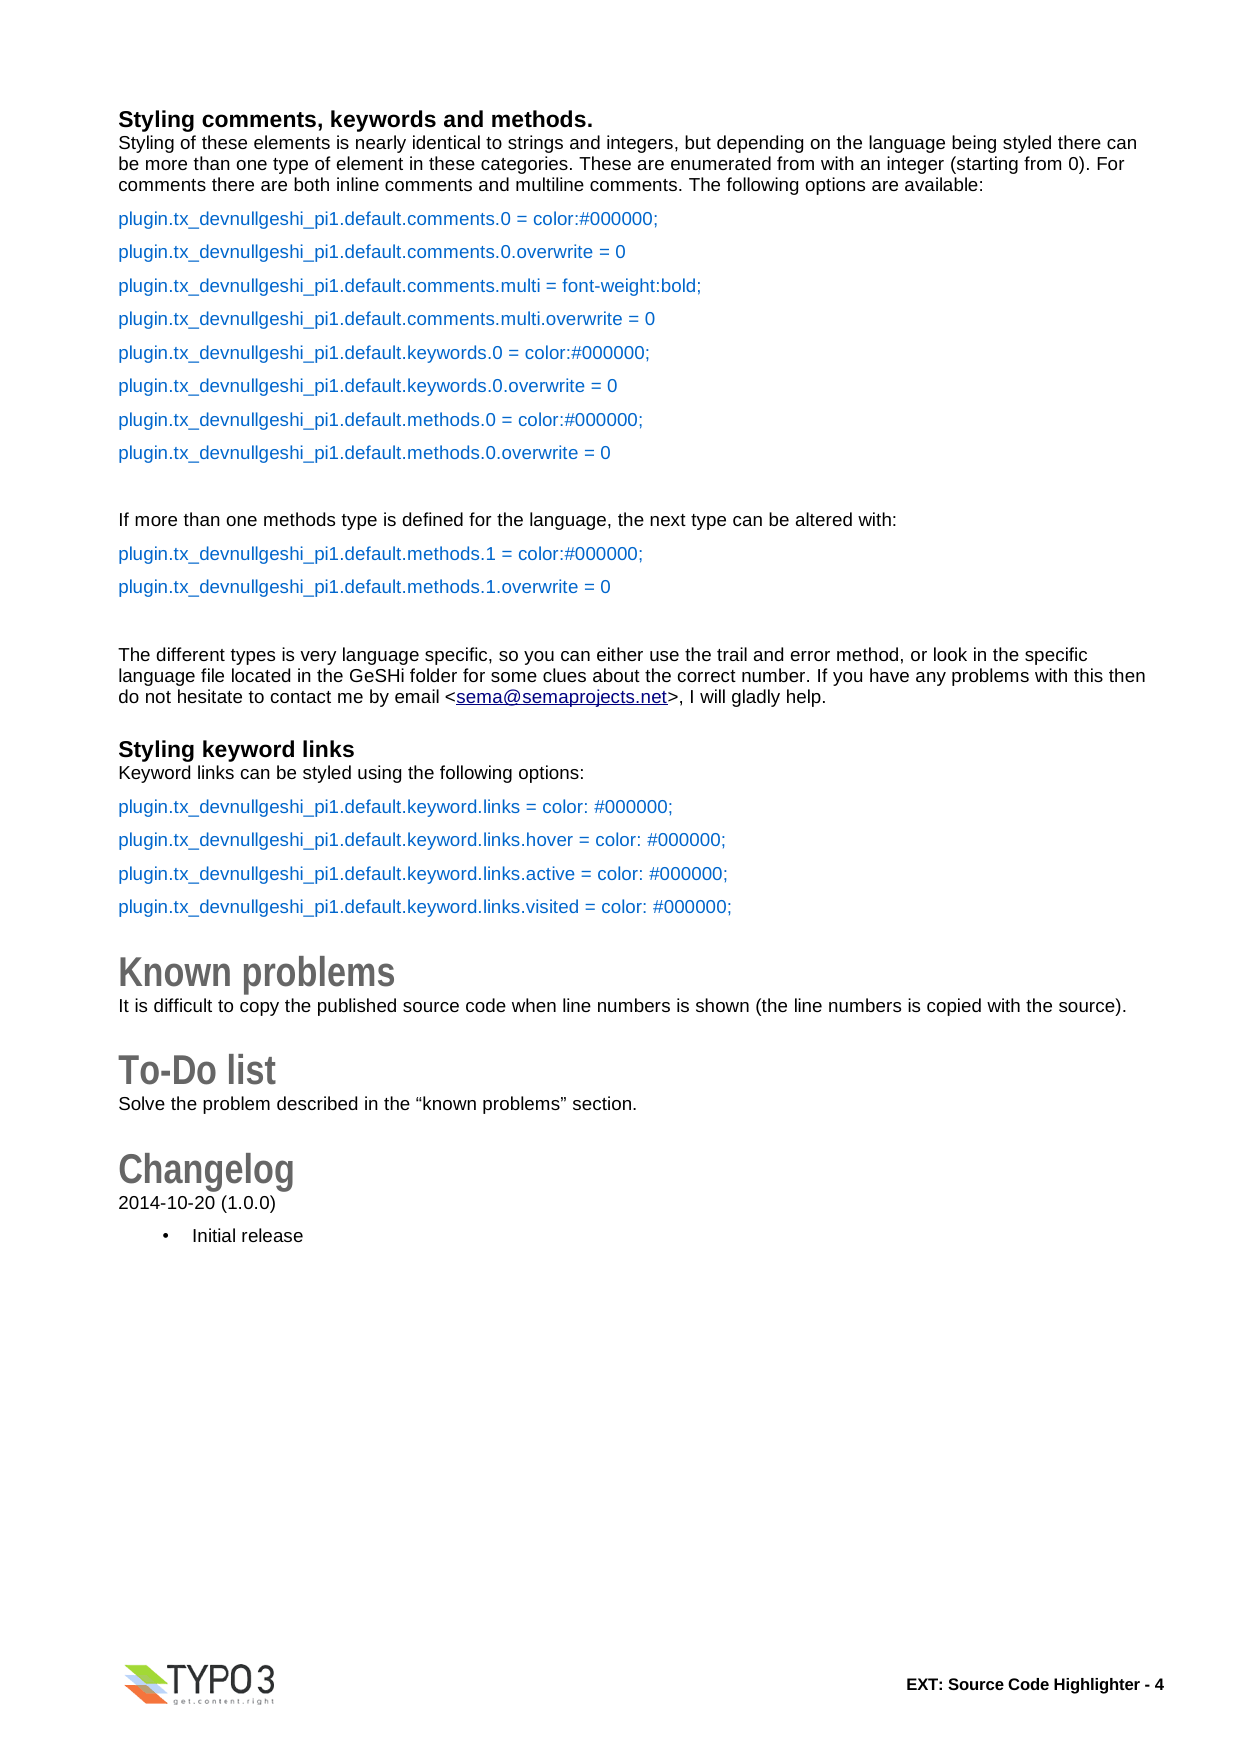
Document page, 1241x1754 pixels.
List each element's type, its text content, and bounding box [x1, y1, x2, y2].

text Styling of these elements is nearly identical to strings and integers, but depending on the language being styled there can be more than one type of element in these categories. These are enumerated from with an integer (starting from 0). For comments there are both inline comments and multiline comments. The following options are available: [118, 132, 1163, 195]
text plugin.tx_devnullgeshi_pi1.default.keyword.links.active = color: #000000; [118, 863, 1163, 884]
text plugin.tx_devnullgeshi_pi1.default.methods.1.overwrite = 0 [118, 577, 1163, 598]
text plugin.tx_devnullgeshi_pi1.default.methods.0.overwrite = 0 [118, 443, 1163, 464]
subtitle Styling keyword links [118, 737, 1163, 763]
text plugin.tx_devnullgeshi_pi1.default.keyword.links = color: #000000; [118, 796, 1163, 817]
text plugin.tx_devnullgeshi_pi1.default.keywords.0 = color:#000000; [118, 342, 1163, 363]
text plugin.tx_devnullgeshi_pi1.default.keyword.links.visited = color: #000000; [118, 897, 1163, 918]
text plugin.tx_devnullgeshi_pi1.default.keywords.0.overwrite = 0 [118, 376, 1163, 397]
text Keyword links can be styled using the following options: [118, 763, 1163, 784]
text Solve the problem described in the “known problems” section. [118, 1094, 1163, 1115]
text plugin.tx_devnullgeshi_pi1.default.comments.0.overwrite = 0 [118, 241, 1163, 262]
text plugin.tx_devnullgeshi_pi1.default.methods.1 = color:#000000; [118, 543, 1163, 564]
subtitle Styling comments, keywords and methods. [118, 106, 1163, 132]
text 2014-10-20 (1.0.0) [118, 1192, 1163, 1213]
subtitle To-Do list [118, 1046, 1163, 1094]
list Initial release [162, 1226, 1163, 1247]
text If more than one methods type is defined for the language, the next type can be altered with: [118, 510, 1163, 531]
picture [119, 1659, 280, 1710]
subtitle Known problems [118, 947, 1163, 995]
text plugin.tx_devnullgeshi_pi1.default.keyword.links.hover = color: #000000; [118, 830, 1163, 851]
text plugin.tx_devnullgeshi_pi1.default.comments.multi.overwrite = 0 [118, 308, 1163, 329]
text It is difficult to copy the published source code when line numbers is shown (the line numbers is copied with the source). [118, 995, 1163, 1016]
text plugin.tx_devnullgeshi_pi1.default.comments.0 = color:#000000; [118, 208, 1163, 229]
text plugin.tx_devnullgeshi_pi1.default.methods.0 = color:#000000; [118, 409, 1163, 430]
text The different types is very language specific, so you can either use the trail and error method, or look in the specific language file located in the GeSHi folder for some clues about the correct number. If you have any problems with this then do not hesitate to contact me by email <sema@semaprojects.net>, I will gladly help. [118, 644, 1163, 707]
subtitle Changelog [118, 1144, 1163, 1192]
text plugin.tx_devnullgeshi_pi1.default.comments.multi = font-weight:bold; [118, 275, 1163, 296]
